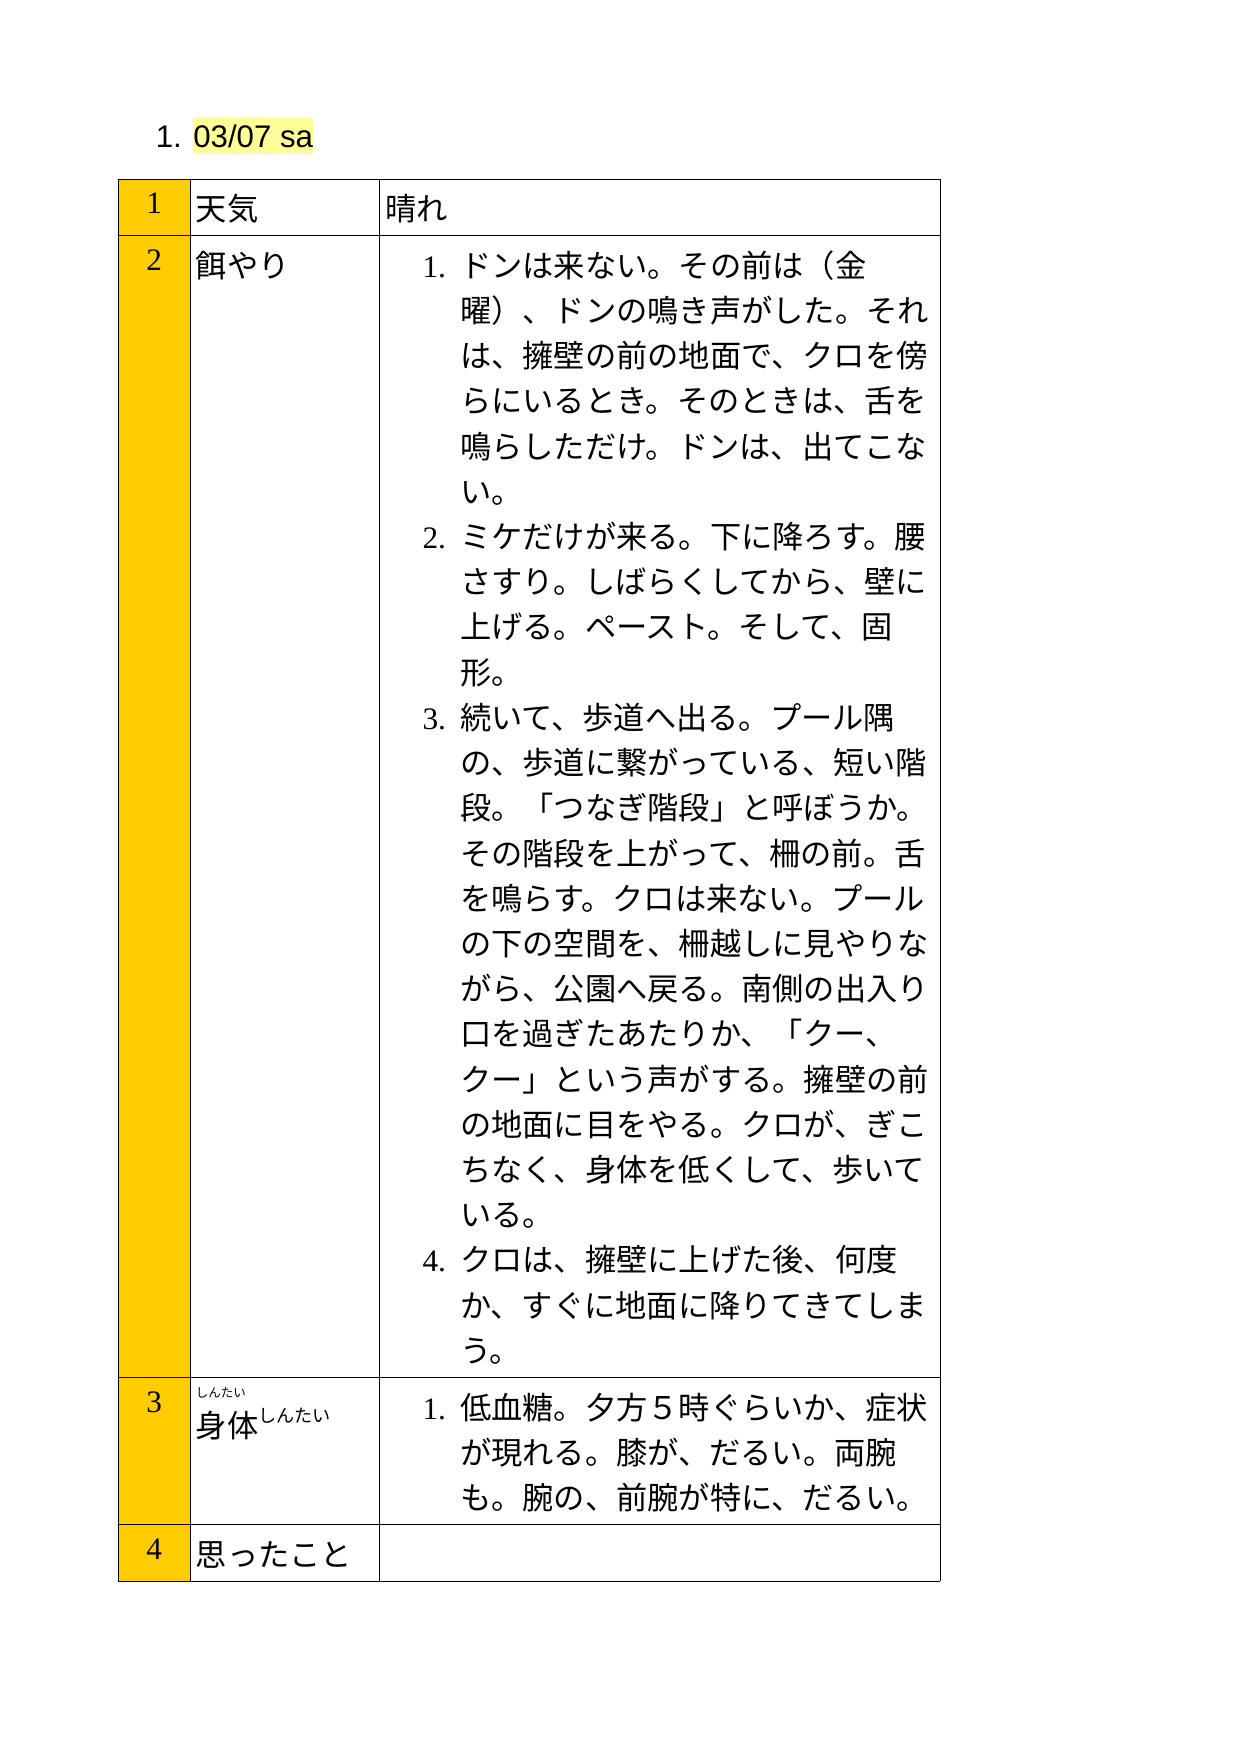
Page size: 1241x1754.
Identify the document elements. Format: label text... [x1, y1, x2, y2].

table_cell ドンは来ない。その前は（金曜）、ドンの鳴き声がした。それは、擁壁の前の地面で、クロを傍らにいるとき。そのときは、舌を鳴らしただけ。ドンは、出てこない。 ミケだけが来る。下に降ろす。腰さすり。しばらくしてから、壁に上げる。ペースト。そして、固形。 続いて、歩道へ出る。プール隅の、歩道に繋がっている、短い階段。「つなぎ階段」と呼ぼうか。その階段を上がって、柵の前。舌を鳴らす。クロは来ない。プールの下の空間を、柵越しに見やりながら、公園へ戻る。南側の出入り口を過ぎたあたりか、「クー、クー」という声がする。擁壁の前の地面に目をやる。クロが、ぎこちなく、身体を低くして、歩いている。 クロは、擁壁に上げた後、何度か、すぐに地面に降りてきてしまう。 [380, 236, 940, 1377]
table_cell 思ったこと [191, 1525, 379, 1581]
table_cell 身体しんたいしんたい [191, 1378, 379, 1524]
table_cell [380, 1525, 940, 1581]
list 03/07 sa [156, 118, 1122, 154]
table_cell 餌やり [191, 236, 379, 1377]
table_cell 低血糖。夕方５時ぐらいか、症状が現れる。膝が、だるい。両腕も。腕の、前腕が特に、だるい。 [380, 1378, 940, 1524]
table_cell 2 [119, 236, 190, 1377]
table_header 1 [119, 180, 190, 235]
table_header 天気 [191, 180, 379, 235]
table_cell 3 [119, 1378, 190, 1524]
table_cell 4 [119, 1525, 190, 1581]
table_header 晴れ [380, 180, 940, 235]
